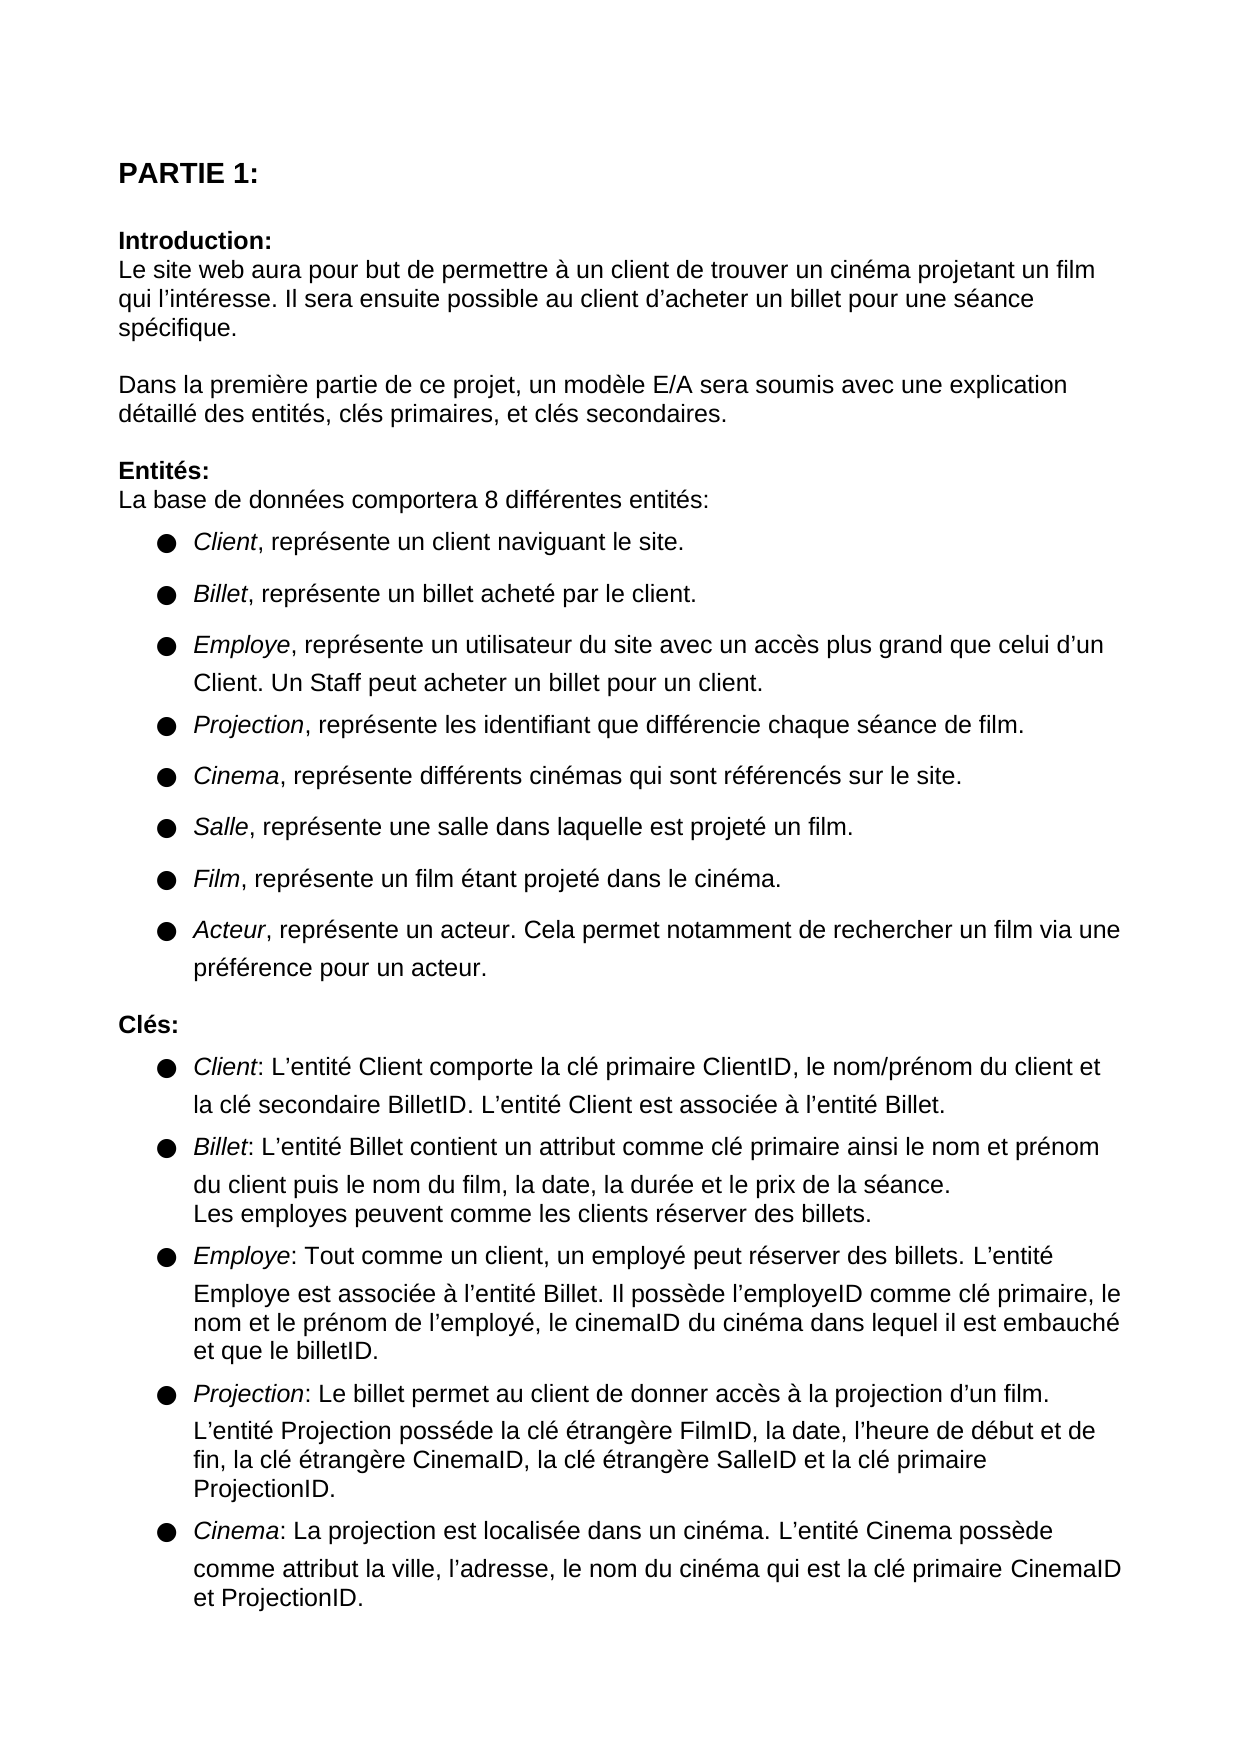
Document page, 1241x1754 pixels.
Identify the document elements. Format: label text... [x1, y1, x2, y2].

list Cinema, représente différents cinémas qui sont référencés sur le site. [156, 747, 1122, 799]
text Clés: [118, 1010, 1122, 1039]
list Billet: L’entité Billet contient un attribut comme clé primaire ainsi le nom et prénom du client puis le nom du film, la date, la durée et le prix de la séance. Les employes peuvent comme les clients réserver des billets. [156, 1119, 1122, 1227]
text Introduction: [118, 226, 1122, 255]
text Le site web aura pour but de permettre à un client de trouver un cinéma projetant un film qui l’intéresse. Il sera ensuite possible au client d’acheter un billet pour une séance spécifique. Dans la première partie de ce projet, un modèle E/A sera soumis avec une explication détaillé des entités, clés primaires, et clés secondaires. [118, 255, 1122, 427]
text Entités: [118, 456, 1122, 485]
list Employe, représente un utilisateur du site avec un accès plus grand que celui d’un Client. Un Staff peut acheter un billet pour un client. [156, 616, 1122, 696]
list Salle, représente une salle dans laquelle est projeté un film. [156, 799, 1122, 850]
list Acteur, représente un acteur. Cela permet notamment de rechercher un film via une préférence pour un acteur. [156, 901, 1122, 981]
list Cinema: La projection est localisée dans un cinéma. L’entité Cinema possède comme attribut la ville, l’adresse, le nom du cinéma qui est la clé primaire CinemaID et ProjectionID. [156, 1502, 1122, 1611]
list Employe: Tout comme un client, un employé peut réserver des billets. L’entité Employe est associée à l’entité Billet. Il possède l’employeID comme clé primaire, le nom et le prénom de l’employé, le cinemaID du cinéma dans lequel il est embauché et que le billetID. [156, 1227, 1122, 1365]
list Projection, représente les identifiant que différencie chaque séance de film. [156, 696, 1122, 747]
list Film, représente un film étant projeté dans le cinéma. [156, 850, 1122, 901]
list Client: L’entité Client comporte la clé primaire ClientID, le nom/prénom du client et la clé secondaire BilletID. L’entité Client est associée à l’entité Billet. [156, 1039, 1122, 1119]
list Client, représente un client naviguant le site. [156, 514, 1122, 565]
subtitle PARTIE 1: [118, 156, 1122, 189]
text La base de données comportera 8 différentes entités: [118, 485, 1122, 514]
list Projection: Le billet permet au client de donner accès à la projection d’un film. L’entité Projection posséde la clé étrangère FilmID, la date, l’heure de début et de fin, la clé étrangère CinemaID, la clé étrangère SalleID et la clé primaire ProjectionID. [156, 1365, 1122, 1502]
list Billet, représente un billet acheté par le client. [156, 565, 1122, 616]
